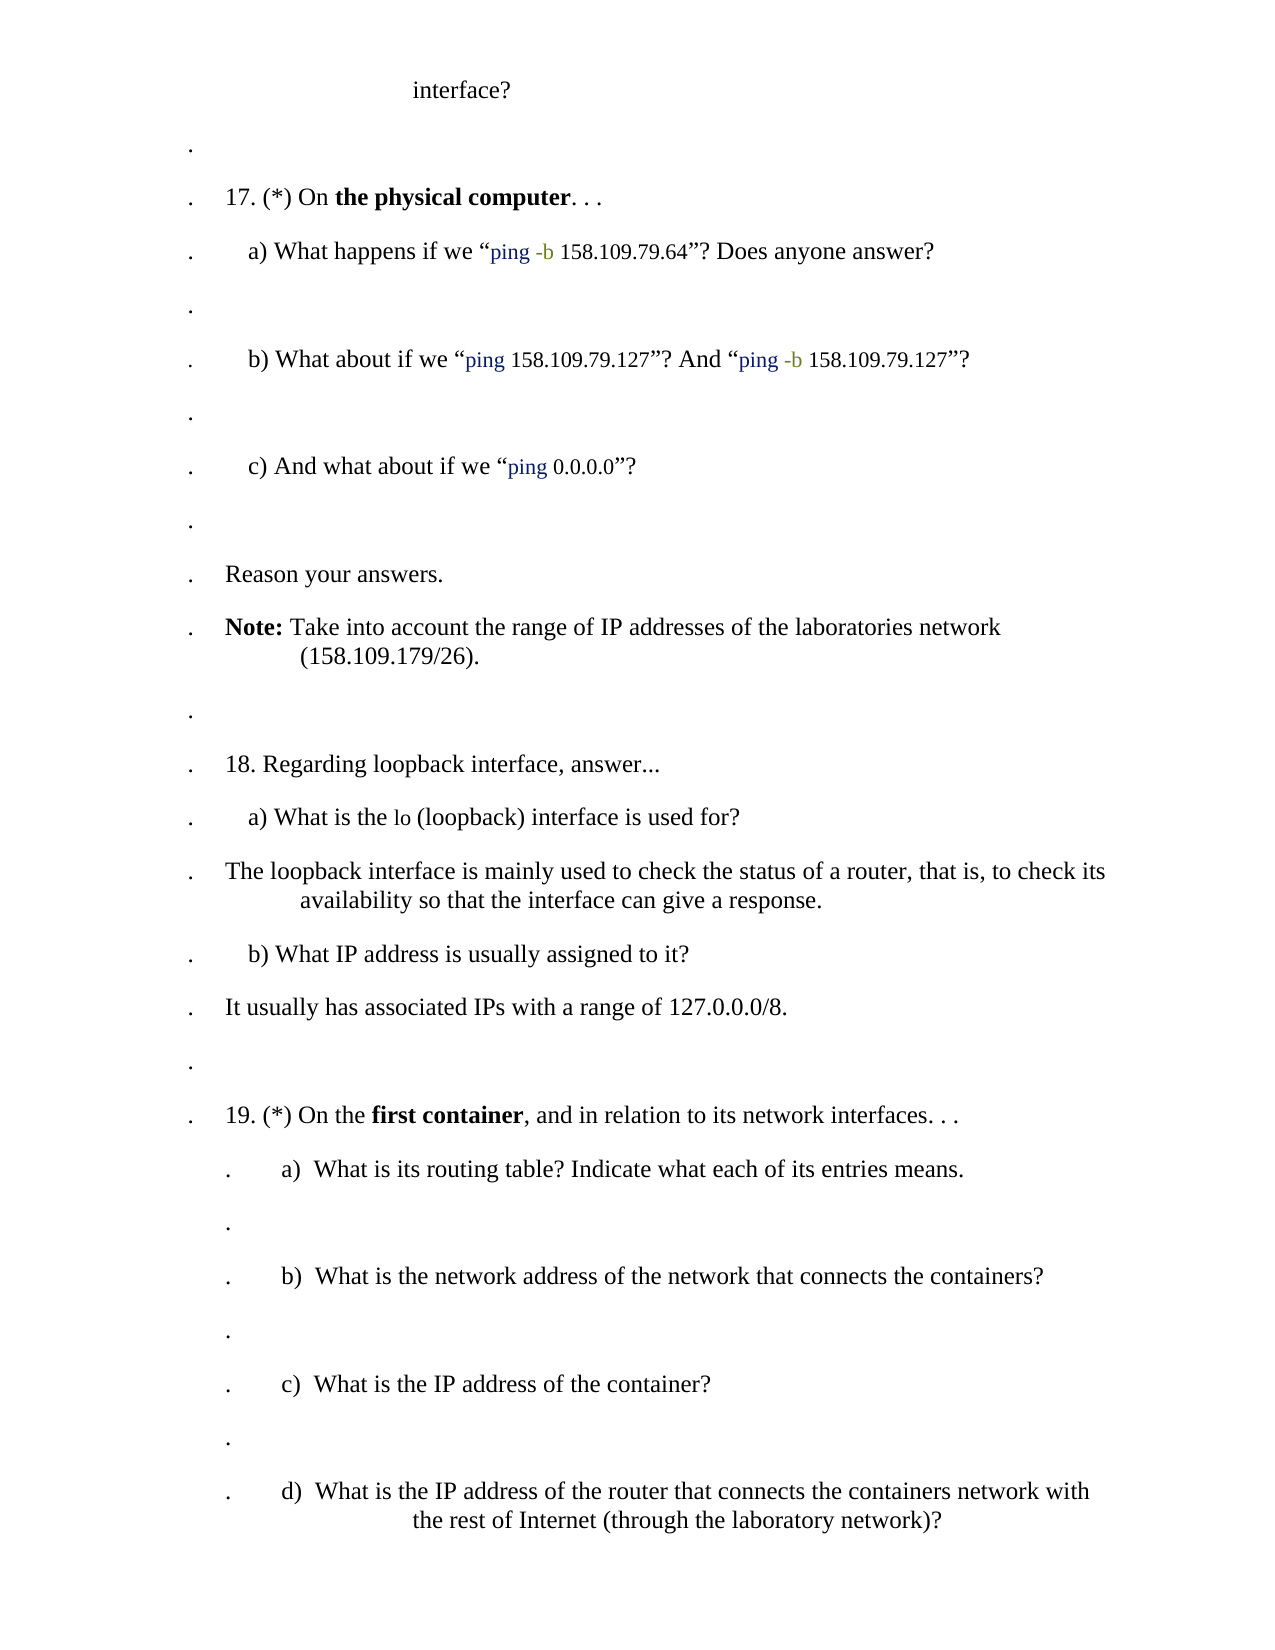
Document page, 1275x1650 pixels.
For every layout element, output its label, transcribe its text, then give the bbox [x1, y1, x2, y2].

list b) What IP address is usually assigned to it? [187, 939, 1125, 967]
list c) What is the IP address of the container? [225, 1369, 1125, 1397]
list The loopback interface is mainly used to check the status of a router, that is, to check its availability so that the interface can give a response. [187, 856, 1125, 914]
list b) What is the network address of the network that connects the containers? [225, 1261, 1125, 1290]
list b) What about if we “ping 158.109.79.127”? And “ping -b 158.109.79.127”? [187, 344, 1125, 372]
list c) And what about if we “ping 0.0.0.0”? [187, 451, 1125, 480]
list d) What is the IP address of the router that connects the containers network with the rest of Internet (through the laboratory network)? [225, 1476, 1125, 1534]
list It usually has associated IPs with a range of 127.0.0.0/8. [187, 992, 1125, 1021]
list 17. (*) On the physical computer. . . [187, 182, 1125, 211]
list 19. (*) On the first container, and in relation to its network interfaces. . . [187, 1100, 1125, 1129]
list a) What is the lo (loopback) interface is used for? [187, 802, 1125, 831]
list Note: Take into account the range of IP addresses of the laboratories network (158.109.179/26). [187, 612, 1125, 670]
list 18. Regarding loopback interface, answer... [187, 749, 1125, 777]
list a) What is its routing table? Indicate what each of its entries means. [225, 1154, 1125, 1182]
list Reason your answers. [187, 559, 1125, 587]
list interface? [225, 75, 1125, 104]
list a) What happens if we “ping -b 158.109.79.64”? Does anyone answer? [187, 236, 1125, 265]
